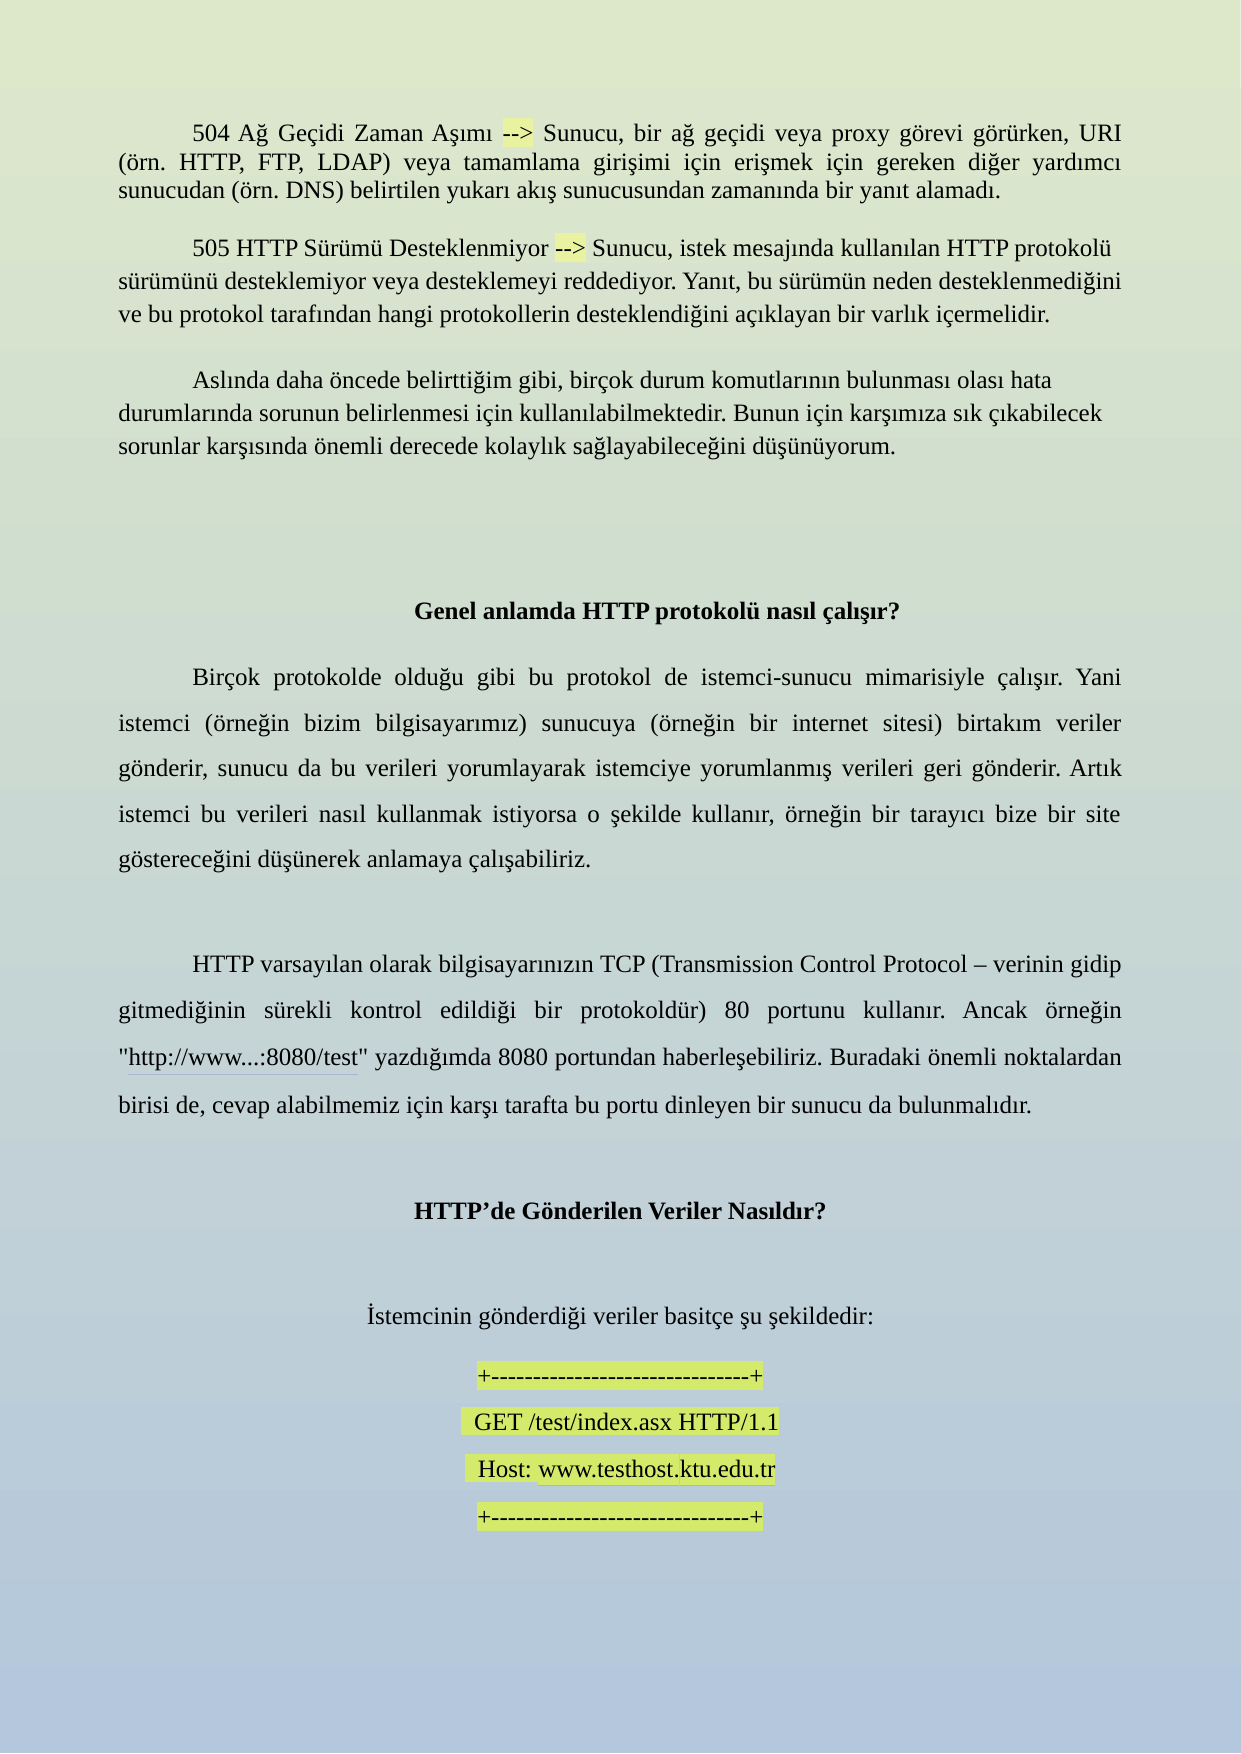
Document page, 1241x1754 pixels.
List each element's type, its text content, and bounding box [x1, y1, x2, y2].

text +-------------------------------+ GET /test/index.asx HTTP/1.1 Host: www.testhost.ktu.edu.tr +-------------------------------+ [118, 1361, 1122, 1531]
text Aslında daha öncede belirttiğim gibi, birçok durum komutlarının bulunması olası hata durumlarında sorunun belirlenmesi için kullanılabilmektedir. Bunun için karşımıza sık çıkabilecek sorunlar karşısında önemli derecede kolaylık sağlayabileceğini düşünüyorum. [118, 365, 1122, 460]
text 504 Ağ Geçidi Zaman Aşımı --> Sunucu, bir ağ geçidi veya proxy görevi görürken, URI (örn. HTTP, FTP, LDAP) veya tamamlama girişimi için erişmek için gereken diğer yardımcı sunucudan (örn. DNS) belirtilen yukarı akış sunucusundan zamanında bir yanıt alamadı. [118, 118, 1122, 204]
text HTTP’de Gönderilen Veriler Nasıldır? [118, 1150, 1122, 1224]
text HTTP varsayılan olarak bilgisayarınızın TCP (Transmission Control Protocol – verinin gidip gitmediğinin sürekli kontrol edildiği bir protokoldür) 80 portunu kullanır. Ancak örneğin "http://www...:8080/test" yazdığımda 8080 portundan haberleşebiliriz. Buradaki önemli noktalardan birisi de, cevap alabilmemiz için karşı tarafta bu portu dinleyen bir sunucu da bulunmalıdır. [118, 904, 1122, 1119]
text 505 HTTP Sürümü Desteklenmiyor --> Sunucu, istek mesajında kullanılan HTTP protokolü sürümünü desteklemiyor veya desteklemeyi reddediyor. Yanıt, bu sürümün neden desteklenmediğini ve bu protokol tarafından hangi protokollerin desteklendiğini açıklayan bir varlık içermelidir. [118, 233, 1122, 328]
text Genel anlamda HTTP protokolü nasıl çalışır? [118, 596, 1122, 625]
text İstemcinin gönderdiği veriler basitçe şu şekildedir: [118, 1256, 1122, 1330]
text Birçok protokolde olduğu gibi bu protokol de istemci-sunucu mimarisiyle çalışır. Yani istemci (örneğin bizim bilgisayarımız) sunucuya (örneğin bir internet sitesi) birtakım veriler gönderir, sunucu da bu verileri yorumlayarak istemciye yorumlanmış verileri geri gönderir. Artık istemci bu verileri nasıl kullanmak istiyorsa o şekilde kullanır, örneğin bir tarayıcı bize bir site göstereceğini düşünerek anlamaya çalışabiliriz. [118, 662, 1122, 873]
